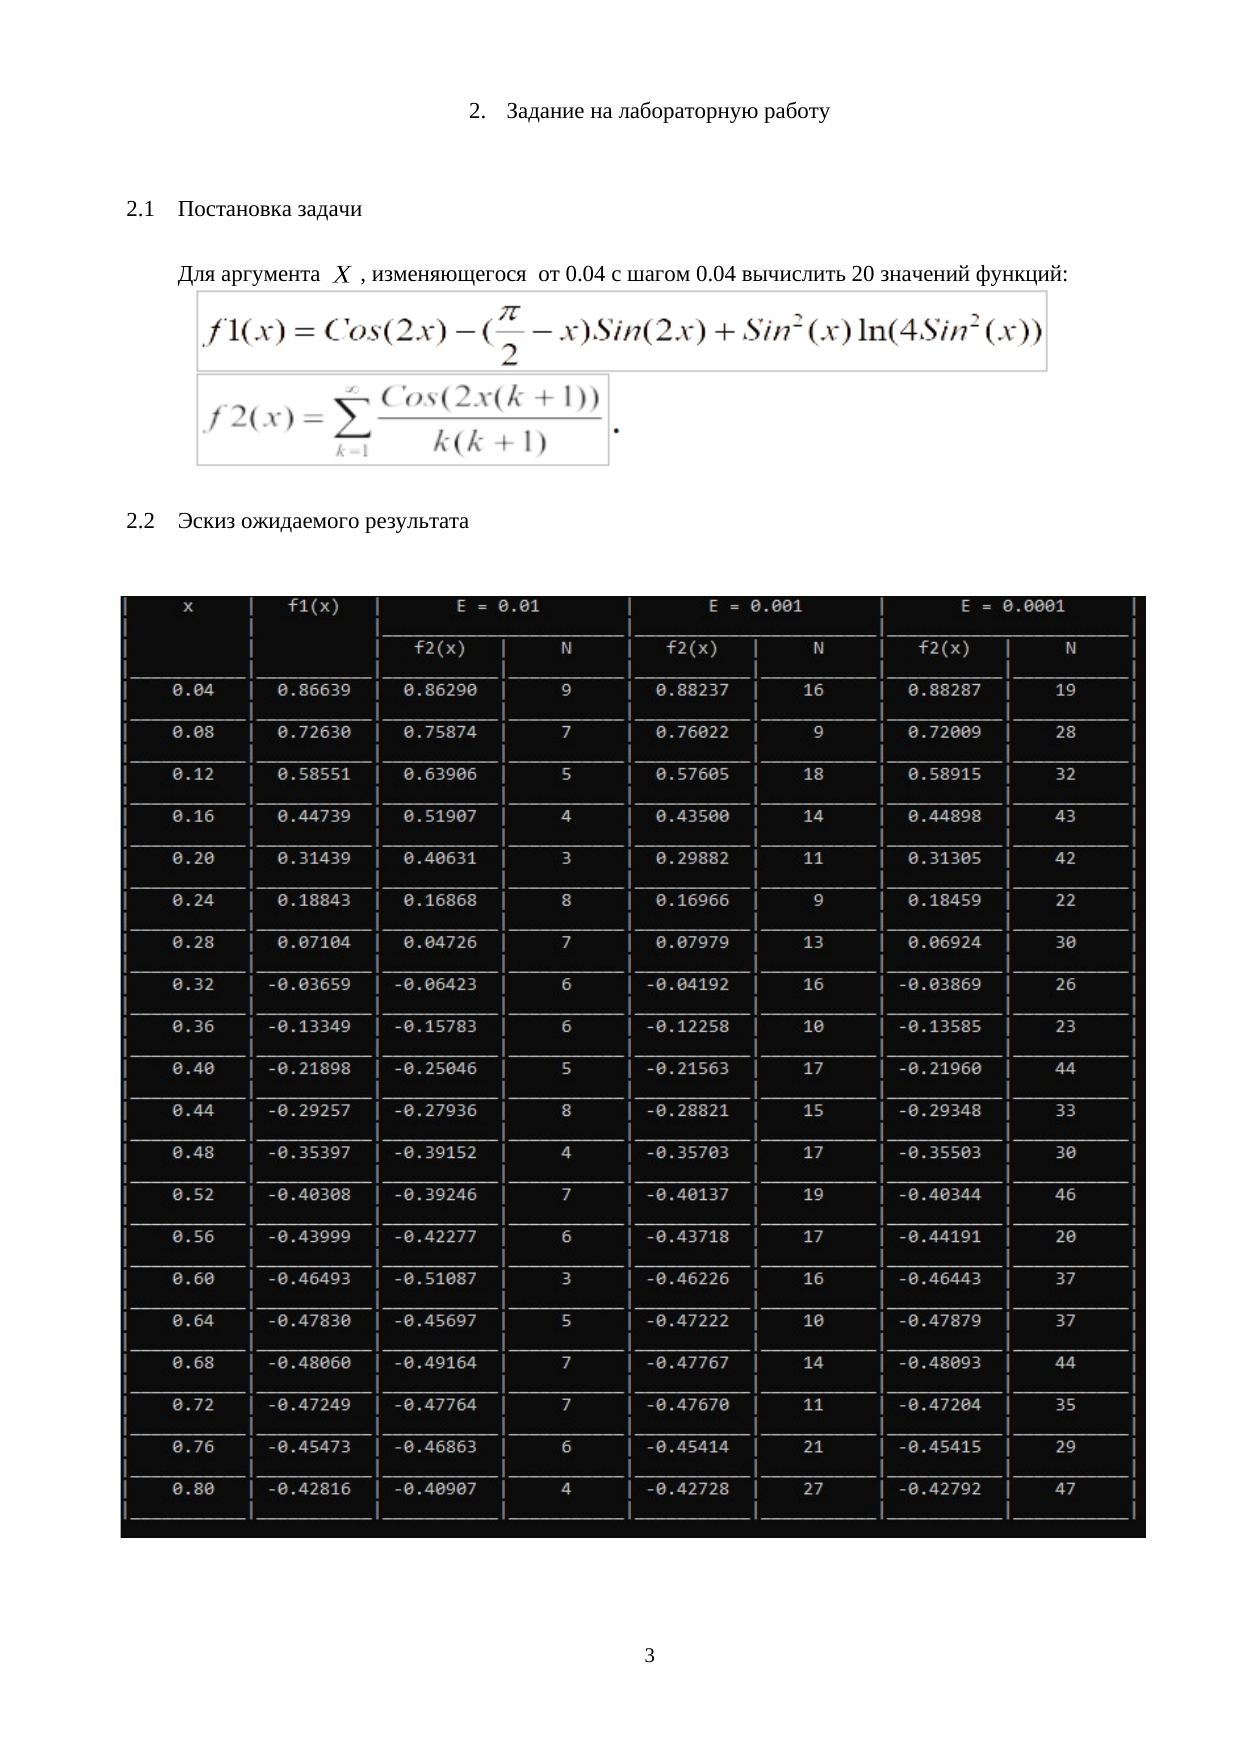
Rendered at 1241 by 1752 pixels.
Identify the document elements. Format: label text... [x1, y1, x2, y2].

list Эскиз ожидаемого результата [126, 507, 1211, 534]
list Постановка задачи [126, 195, 1211, 222]
list Для аргумента , изменяющегося от 0.04 с шагом 0.04 вычислить 20 значений функций: [126, 259, 1211, 286]
picture [189, 286, 1051, 474]
picture [120, 596, 1146, 1538]
list Задание на лабораторную работу [89, 97, 1211, 124]
